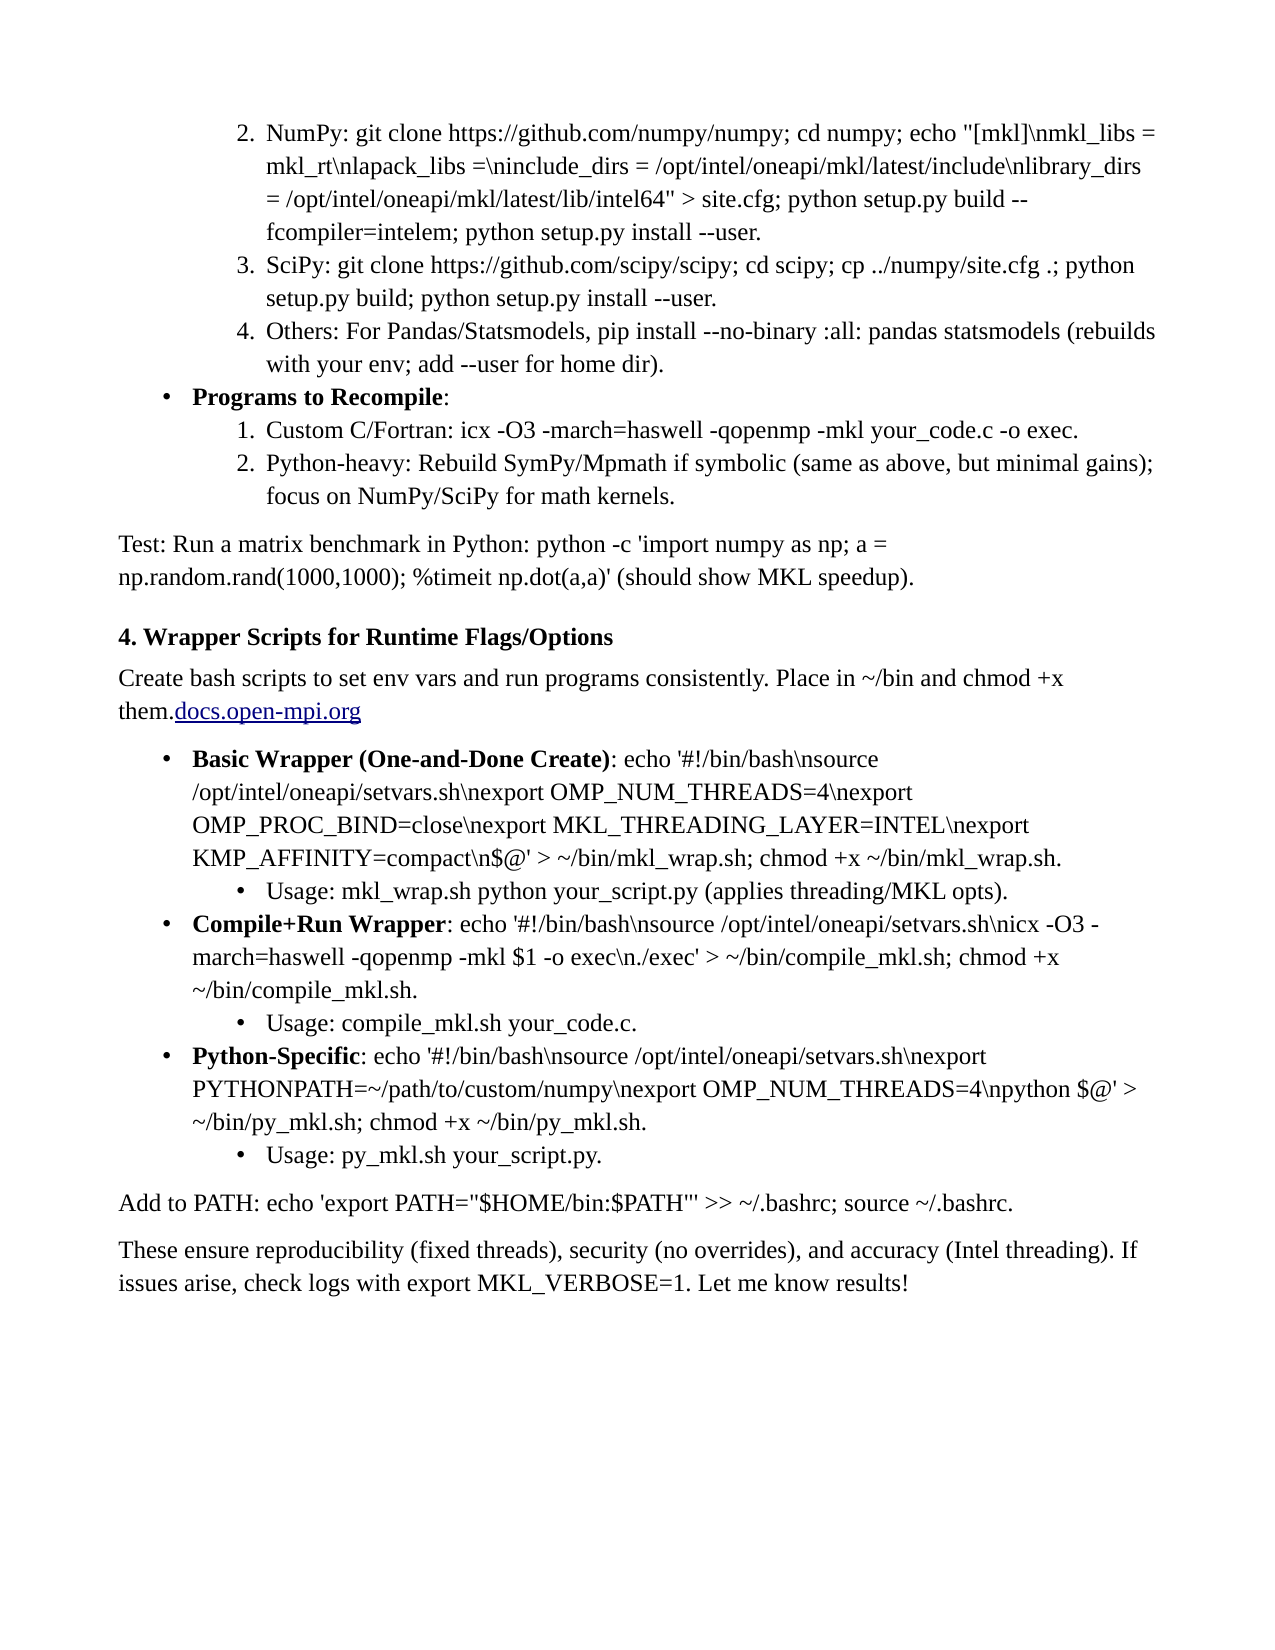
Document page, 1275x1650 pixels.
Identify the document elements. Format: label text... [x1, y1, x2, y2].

list SciPy: git clone https://github.com/scipy/scipy; cd scipy; cp ../numpy/site.cfg .; python setup.py build; python setup.py install --user. [236, 250, 1157, 312]
list NumPy: git clone https://github.com/numpy/numpy; cd numpy; echo "[mkl]\nmkl_libs = mkl_rt\nlapack_libs =\ninclude_dirs = /opt/intel/oneapi/mkl/latest/include\nlibrary_dirs = /opt/intel/oneapi/mkl/latest/lib/intel64" > site.cfg; python setup.py build --fcompiler=intelem; python setup.py install --user. [236, 118, 1157, 246]
text Create bash scripts to set env vars and run programs consistently. Place in ~/bin and chmod +x them.docs.open-mpi.org [118, 663, 1157, 725]
list Basic Wrapper (One-and-Done Create): echo '#!/bin/bash\nsource /opt/intel/oneapi/setvars.sh\nexport OMP_NUM_THREADS=4\nexport OMP_PROC_BIND=close\nexport MKL_THREADING_LAYER=INTEL\nexport KMP_AFFINITY=compact\n$@' > ~/bin/mkl_wrap.sh; chmod +x ~/bin/mkl_wrap.sh. [162, 744, 1157, 872]
list Compile+Run Wrapper: echo '#!/bin/bash\nsource /opt/intel/oneapi/setvars.sh\nicx -O3 -march=haswell -qopenmp -mkl $1 -o exec\n./exec' > ~/bin/compile_mkl.sh; chmod +x ~/bin/compile_mkl.sh. [162, 909, 1157, 1004]
list Usage: compile_mkl.sh your_code.c. [236, 1008, 1157, 1037]
list Custom C/Fortran: icx -O3 -march=haswell -qopenmp -mkl your_code.c -o exec. [236, 415, 1157, 444]
list Programs to Recompile: [162, 382, 1157, 411]
list Python-Specific: echo '#!/bin/bash\nsource /opt/intel/oneapi/setvars.sh\nexport PYTHONPATH=~/path/to/custom/numpy\nexport OMP_NUM_THREADS=4\npython $@' > ~/bin/py_mkl.sh; chmod +x ~/bin/py_mkl.sh. [162, 1041, 1157, 1136]
list Usage: py_mkl.sh your_script.py. [236, 1140, 1157, 1169]
list Usage: mkl_wrap.sh python your_script.py (applies threading/MKL opts). [236, 876, 1157, 905]
subtitle 4. Wrapper Scripts for Runtime Flags/Options [118, 622, 1157, 651]
text Test: Run a matrix benchmark in Python: python -c 'import numpy as np; a = np.random.rand(1000,1000); %timeit np.dot(a,a)' (should show MKL speedup). [118, 529, 1157, 591]
text Add to PATH: echo 'export PATH="$HOME/bin:$PATH"' >> ~/.bashrc; source ~/.bashrc. [118, 1188, 1157, 1217]
list Python-heavy: Rebuild SymPy/Mpmath if symbolic (same as above, but minimal gains); focus on NumPy/SciPy for math kernels. [236, 448, 1157, 510]
list Others: For Pandas/Statsmodels, pip install --no-binary :all: pandas statsmodels (rebuilds with your env; add --user for home dir). [236, 316, 1157, 378]
text These ensure reproducibility (fixed threads), security (no overrides), and accuracy (Intel threading). If issues arise, check logs with export MKL_VERBOSE=1. Let me know results! [118, 1235, 1157, 1297]
